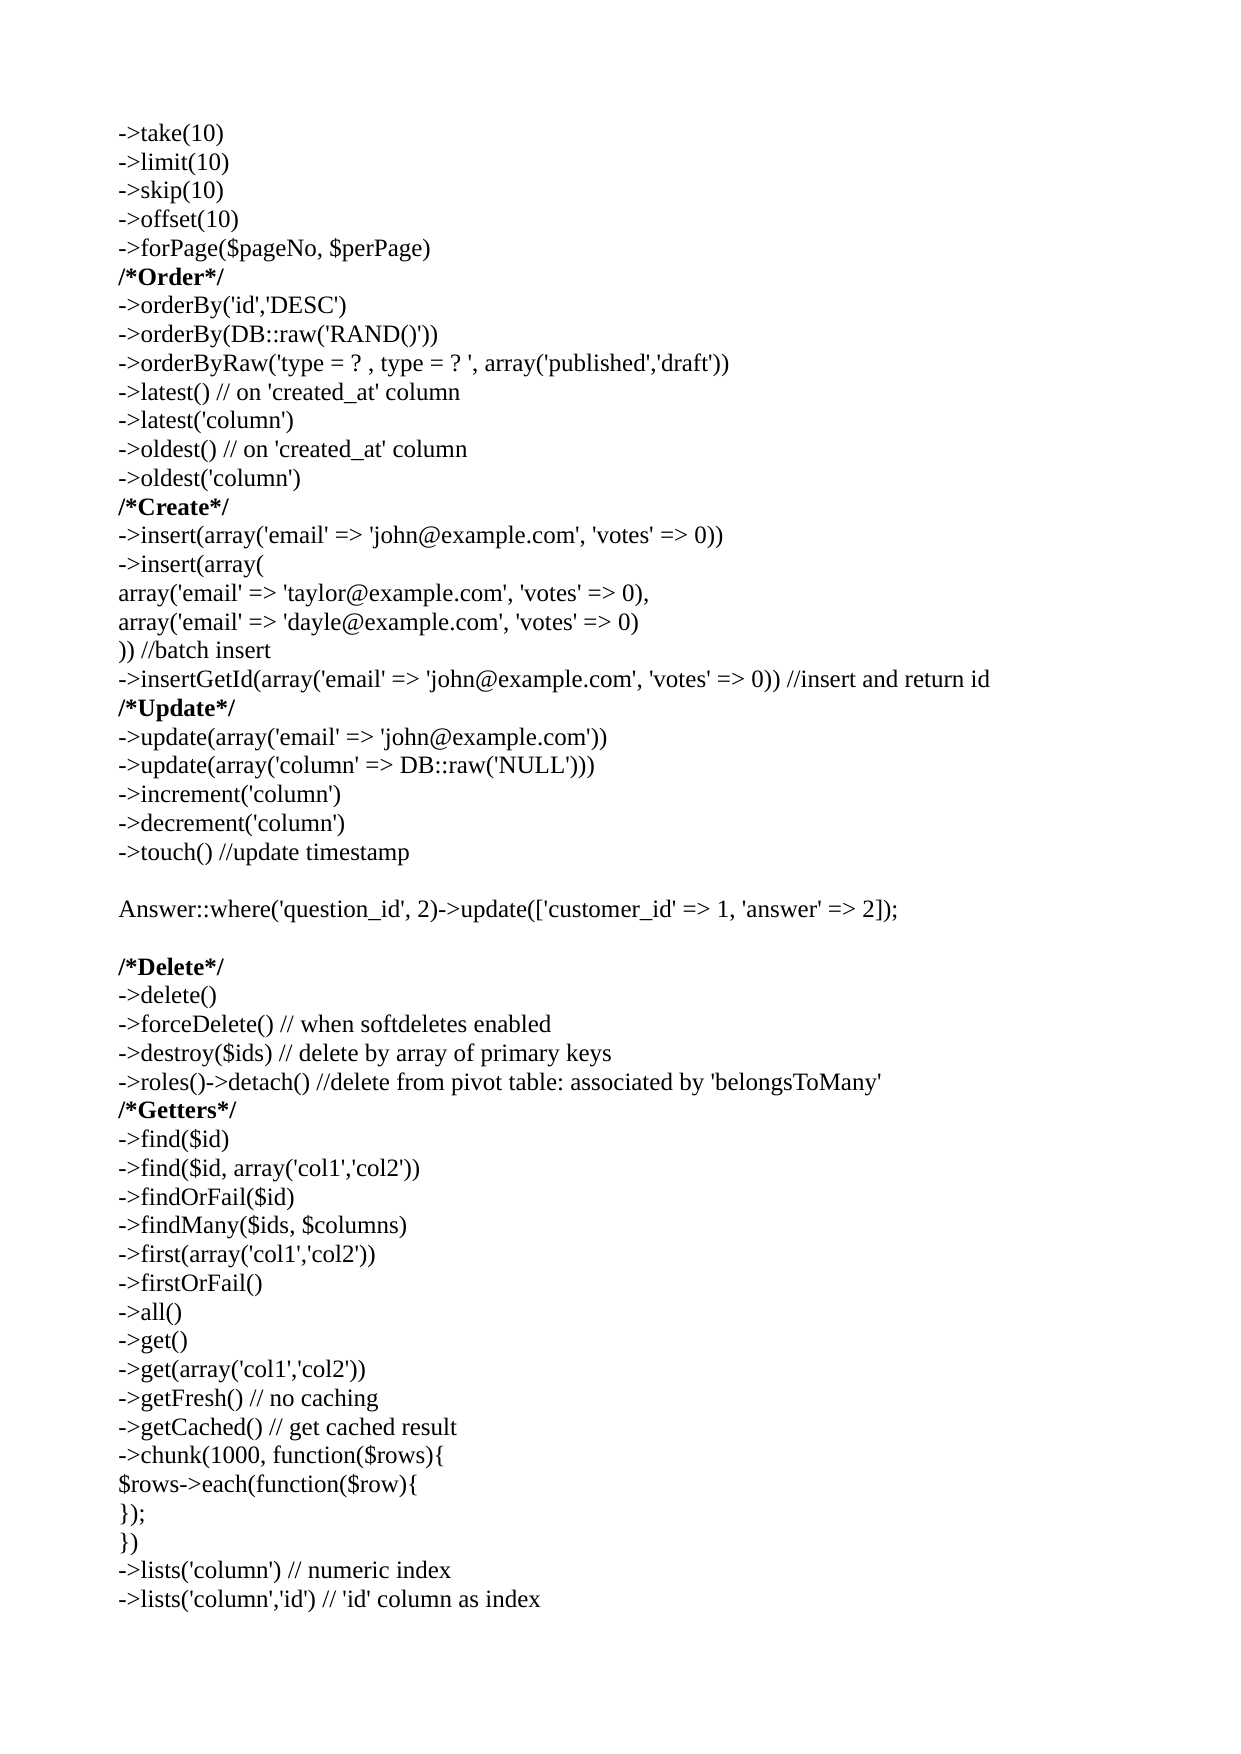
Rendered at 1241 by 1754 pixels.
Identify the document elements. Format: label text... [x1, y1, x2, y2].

text ->firstOrFail() [118, 1268, 1122, 1297]
text ->take(10) [118, 118, 1122, 147]
text ->skip(10) [118, 176, 1122, 204]
text /*Order*/ [118, 262, 1122, 291]
text ->orderBy('id','DESC') [118, 291, 1122, 319]
text ->first(array('col1','col2')) [118, 1239, 1122, 1268]
text array('email' => 'taylor@example.com', 'votes' => 0), [118, 578, 1122, 607]
text /*Update*/ [118, 693, 1122, 722]
text ->update(array('column' => DB::raw('NULL'))) [118, 751, 1122, 779]
text ->getFresh() // no caching [118, 1383, 1122, 1412]
text ->limit(10) [118, 147, 1122, 176]
text ->destroy($ids) // delete by array of primary keys [118, 1038, 1122, 1067]
text ->decrement('column') [118, 808, 1122, 837]
text ->orderByRaw('type = ? , type = ? ', array('published','draft')) [118, 348, 1122, 377]
text ->orderBy(DB::raw('RAND()')) [118, 319, 1122, 348]
text ->insert(array( [118, 549, 1122, 578]
text ->delete() [118, 981, 1122, 1009]
text ->forceDelete() // when softdeletes enabled [118, 1009, 1122, 1038]
text ->latest() // on 'created_at' column [118, 377, 1122, 406]
text /*Getters*/ [118, 1096, 1122, 1124]
text ->find($id, array('col1','col2')) [118, 1153, 1122, 1182]
text ->insertGetId(array('email' => 'john@example.com', 'votes' => 0)) //insert and return id [118, 664, 1122, 693]
text $rows->each(function($row){ [118, 1469, 1122, 1498]
text ->oldest() // on 'created_at' column [118, 434, 1122, 463]
text /*Delete*/ [118, 952, 1122, 981]
text ->offset(10) [118, 204, 1122, 233]
text ->update(array('email' => 'john@example.com')) [118, 722, 1122, 751]
text }) [118, 1527, 1122, 1556]
text array('email' => 'dayle@example.com', 'votes' => 0) [118, 607, 1122, 636]
text ->chunk(1000, function($rows){ [118, 1441, 1122, 1469]
text Answer::where('question_id', 2)->update(['customer_id' => 1, 'answer' => 2]); [118, 894, 1122, 923]
text ->findOrFail($id) [118, 1182, 1122, 1211]
text ->oldest('column') [118, 463, 1122, 492]
text ->latest('column') [118, 406, 1122, 434]
text ->find($id) [118, 1124, 1122, 1153]
text ->findMany($ids, $columns) [118, 1211, 1122, 1239]
text /*Create*/ [118, 492, 1122, 521]
text ->lists('column','id') // 'id' column as index [118, 1584, 1122, 1613]
text }); [118, 1498, 1122, 1527]
text ->touch() //update timestamp [118, 837, 1122, 866]
text ->all() [118, 1297, 1122, 1326]
text ->lists('column') // numeric index [118, 1556, 1122, 1584]
text ->increment('column') [118, 779, 1122, 808]
text )) //batch insert [118, 636, 1122, 664]
text ->get() [118, 1326, 1122, 1354]
text ->roles()->detach() //delete from pivot table: associated by 'belongsToMany' [118, 1067, 1122, 1096]
text ->forPage($pageNo, $perPage) [118, 233, 1122, 262]
text ->insert(array('email' => 'john@example.com', 'votes' => 0)) [118, 521, 1122, 549]
text ->get(array('col1','col2')) [118, 1354, 1122, 1383]
text ->getCached() // get cached result [118, 1412, 1122, 1441]
